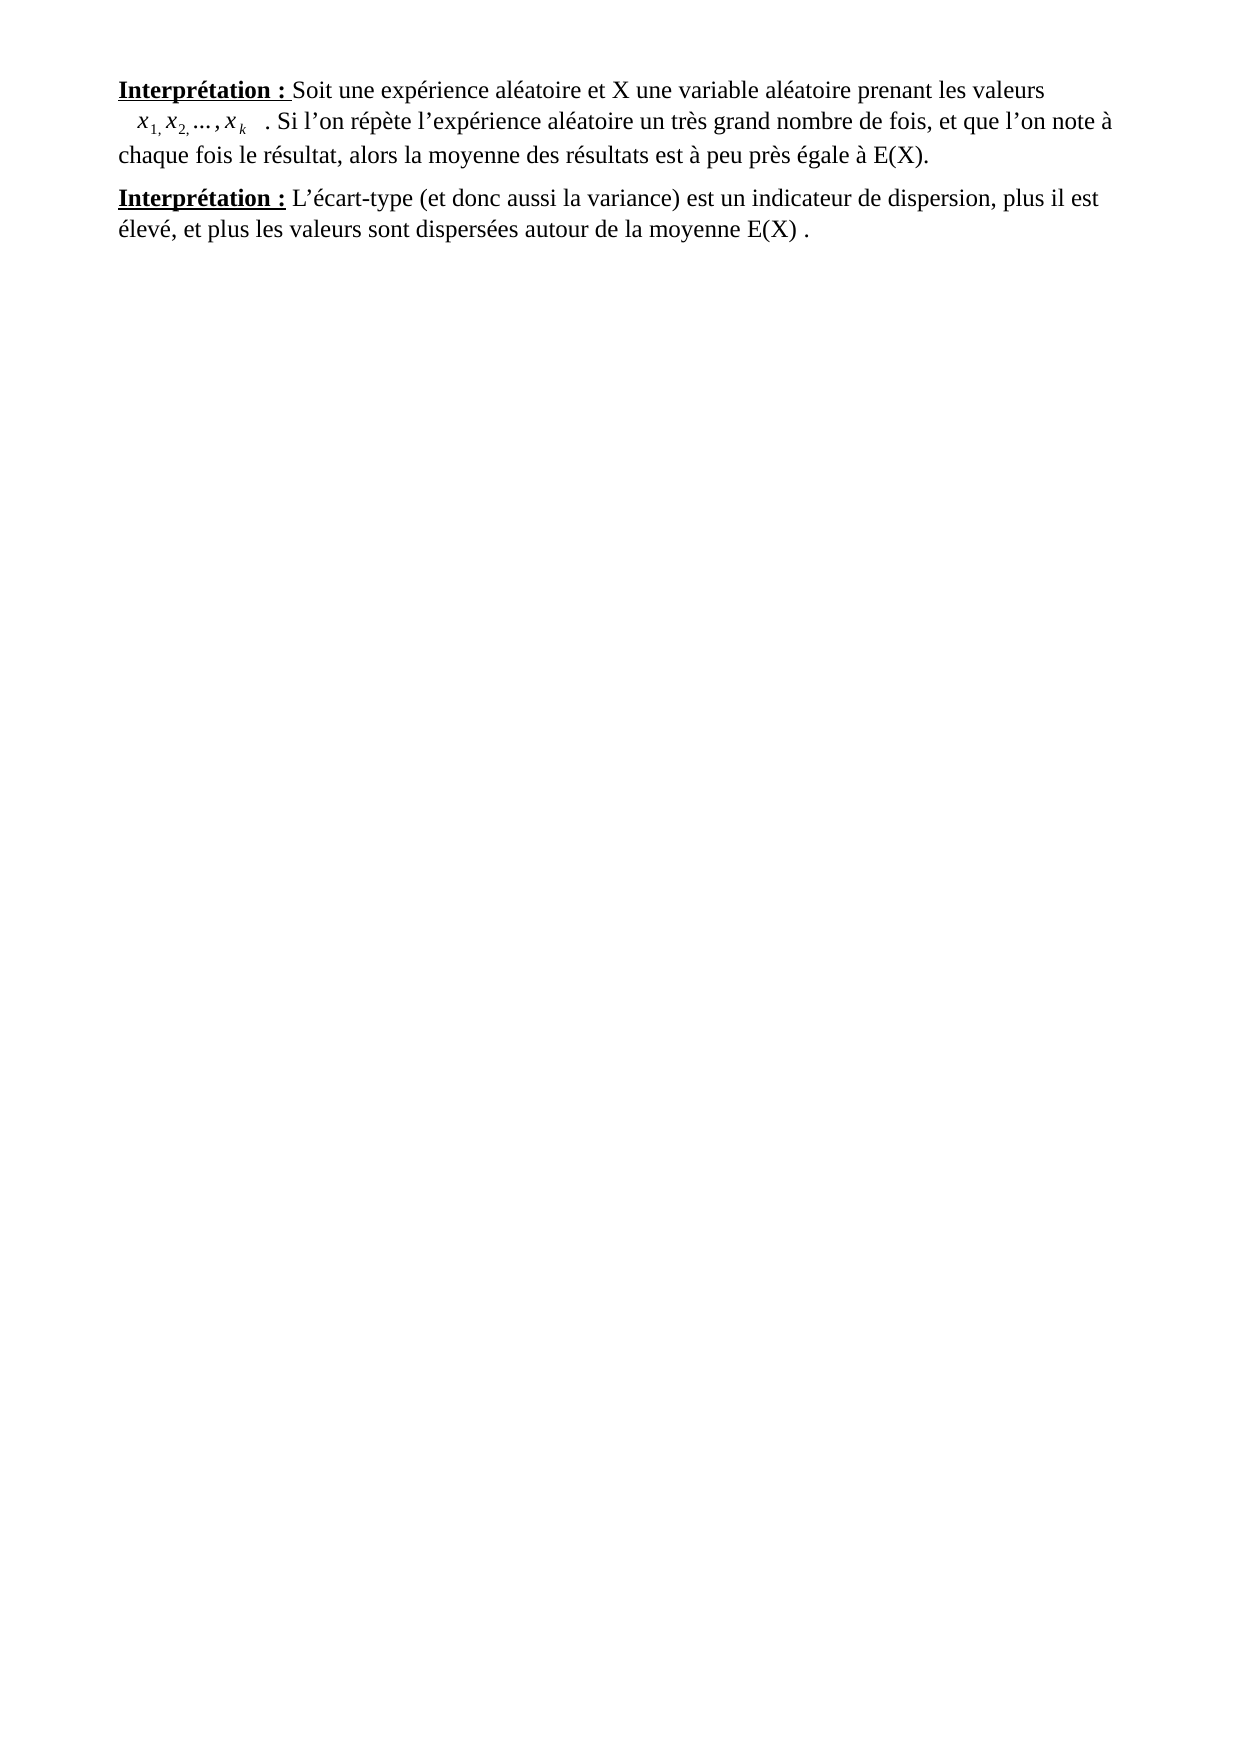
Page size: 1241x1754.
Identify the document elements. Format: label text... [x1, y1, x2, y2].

text Interprétation : Soit une expérience aléatoire et X une variable aléatoire prenant les valeurs . Si l’on répète l’expérience aléatoire un très grand nombre de fois, et que l’on note à chaque fois le résultat, alors la moyenne des résultats est à peu près égale à E(X). [118, 75, 1122, 169]
text Interprétation : L’écart-type (et donc aussi la variance) est un indicateur de dispersion, plus il est élevé, et plus les valeurs sont dispersées autour de la moyenne E(X) . [118, 183, 1122, 243]
